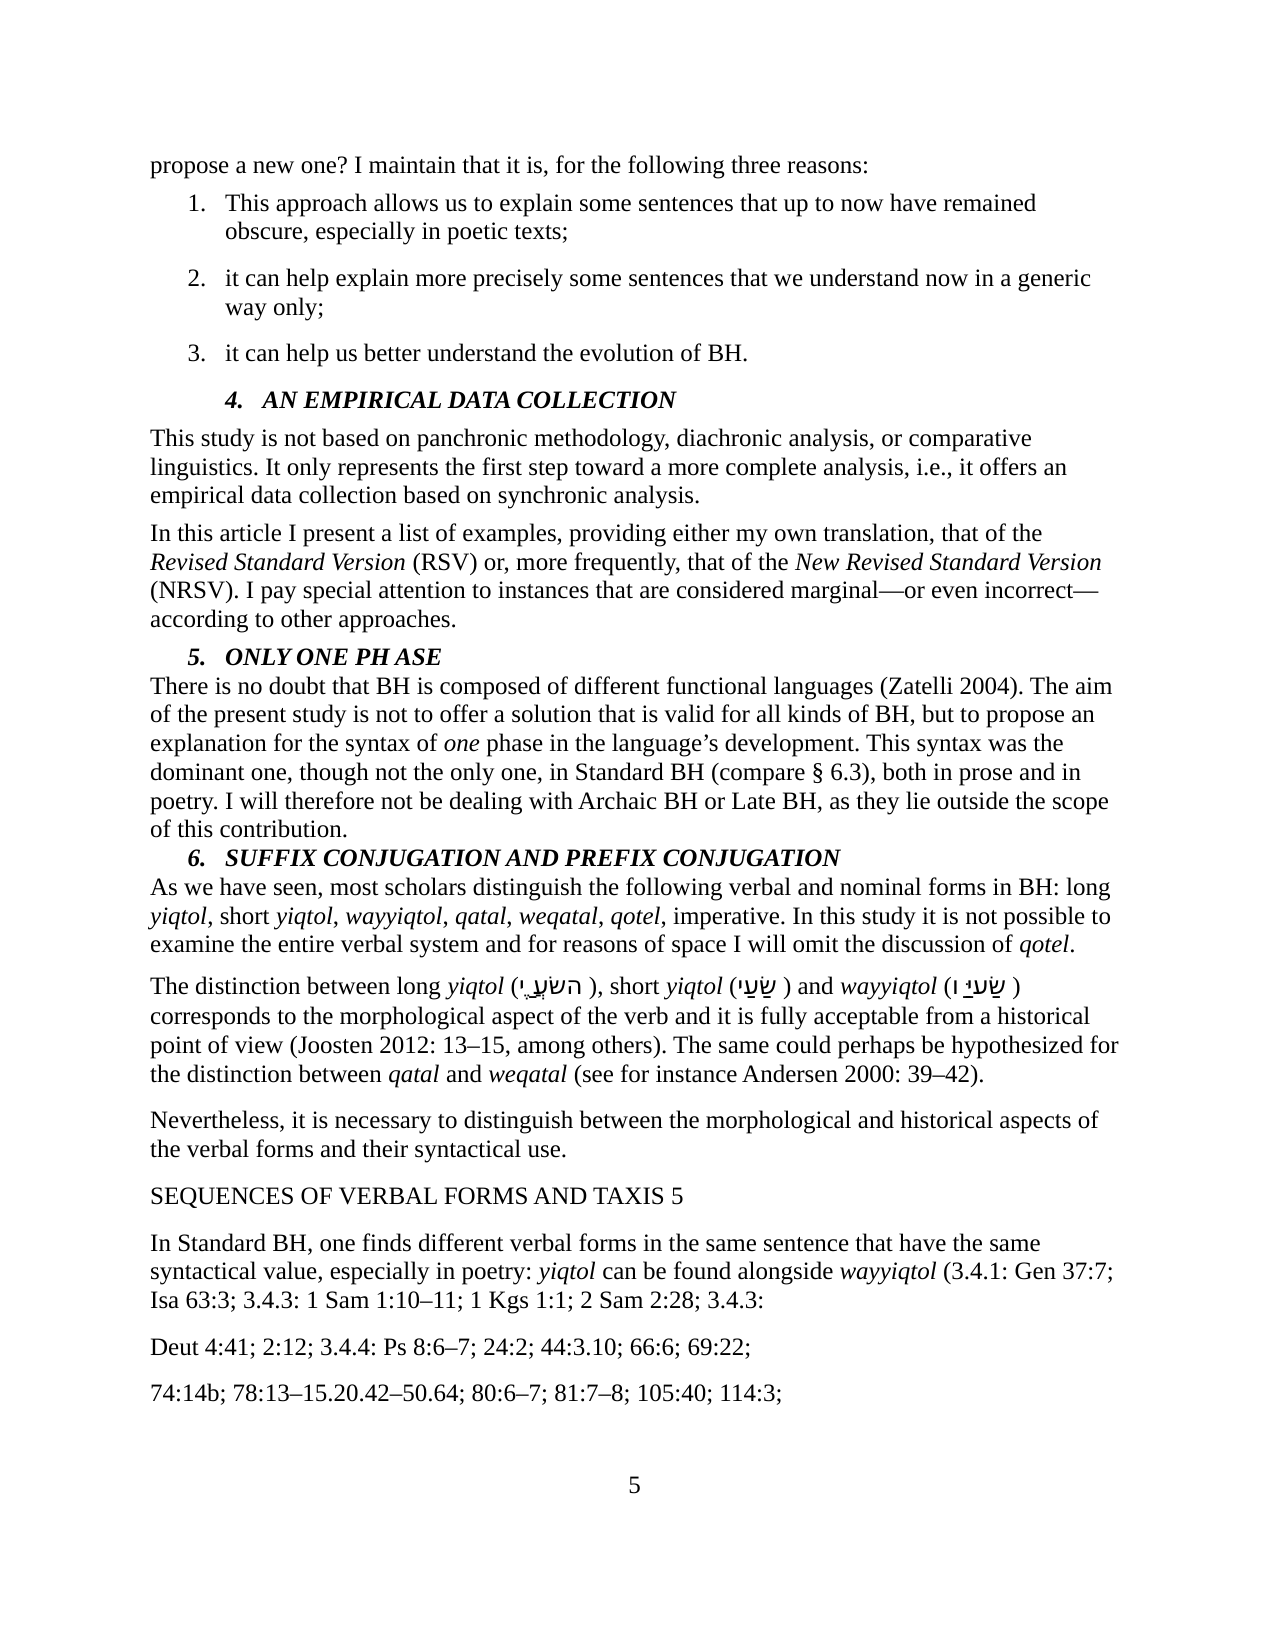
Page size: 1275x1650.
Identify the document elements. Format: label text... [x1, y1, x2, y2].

text 74:14b; 78:13–15.20.42–50.64; 80:6–7; 81:7–8; 105:40; 114:3; [150, 1378, 1125, 1407]
text Deut 4:41; 2:12; 3.4.4: Ps 8:6–7; 24:2; 44:3.10; 66:6; 69:22; [150, 1332, 1125, 1361]
list it can help us better understand the evolution of BH. [187, 338, 1125, 367]
list ONLY ONE PH ASE [187, 642, 1125, 671]
text In Standard BH, one finds different verbal forms in the same sentence that have the same syntactical value, especially in poetry: yiqtol can be found alongside wayyiqtol (3.4.1: Gen 37:7; Isa 63:3; 3.4.3: 1 Sam 1:10–11; 1 Kgs 1:1; 2 Sam 2:28; 3.4.3: [150, 1228, 1125, 1314]
text Nevertheless, it is necessary to distinguish between the morphological and historical aspects of the verbal forms and their syntactical use. [150, 1106, 1125, 1163]
list This approach allows us to explain some sentences that up to now have remained obscure, especially in poetic texts; [187, 188, 1125, 245]
list it can help explain more precisely some sentences that we understand now in a generic way only; [187, 263, 1125, 321]
text As we have seen, most scholars distinguish the following verbal and nominal forms in BH: long yiqtol, short yiqtol, wayyiqtol, qatal, weqatal, qotel, imperative. In this study it is not possible to examine the entire verbal system and for reasons of space I will omit the discussion of qotel. [150, 872, 1125, 958]
list SUFFIX CONJUGATION AND PREFIX CONJUGATION [187, 843, 1125, 872]
text In this article I present a list of examples, providing either my own translation, that of the Revised Standard Version (RSV) or, more frequently, that of the New Revised Standard Version (NRSV). I pay special attention to instances that are considered marginal—or even incorrect—according to other approaches. [150, 518, 1125, 633]
text propose a new one? I maintain that it is, for the following three reasons: [150, 150, 1125, 179]
text SEQUENCES OF VERBAL FORMS AND TAXIS 5 [150, 1181, 1125, 1210]
list AN EMPIRICAL DATA COLLECTION [225, 385, 1125, 414]
text The distinction between long yiqtol (ֶהשׂﬠֲ ַי ), short yiqtol (שַׂﬠַי ) and wayyiqtol (שַׂﬠיַּ ַו ) corresponds to the morphological aspect of the verb and it is fully acceptable from a historical point of view (Joosten 2012: 13–15, among others). The same could perhaps be hypothesized for the distinction between qatal and weqatal (see for instance Andersen 2000: 39–42). [150, 967, 1125, 1088]
text There is no doubt that BH is composed of different functional languages (Zatelli 2004). The aim of the present study is not to offer a solution that is valid for all kinds of BH, but to propose an explanation for the syntax of one phase in the language’s development. This syntax was the dominant one, though not the only one, in Standard BH (compare § 6.3), both in prose and in poetry. I will therefore not be dealing with Archaic BH or Late BH, as they lie outside the scope of this contribution. [150, 671, 1125, 843]
text This study is not based on panchronic methodology, diachronic analysis, or comparative linguistics. It only represents the first step toward a more complete analysis, i.e., it offers an empirical data collection based on synchronic analysis. [150, 423, 1125, 509]
